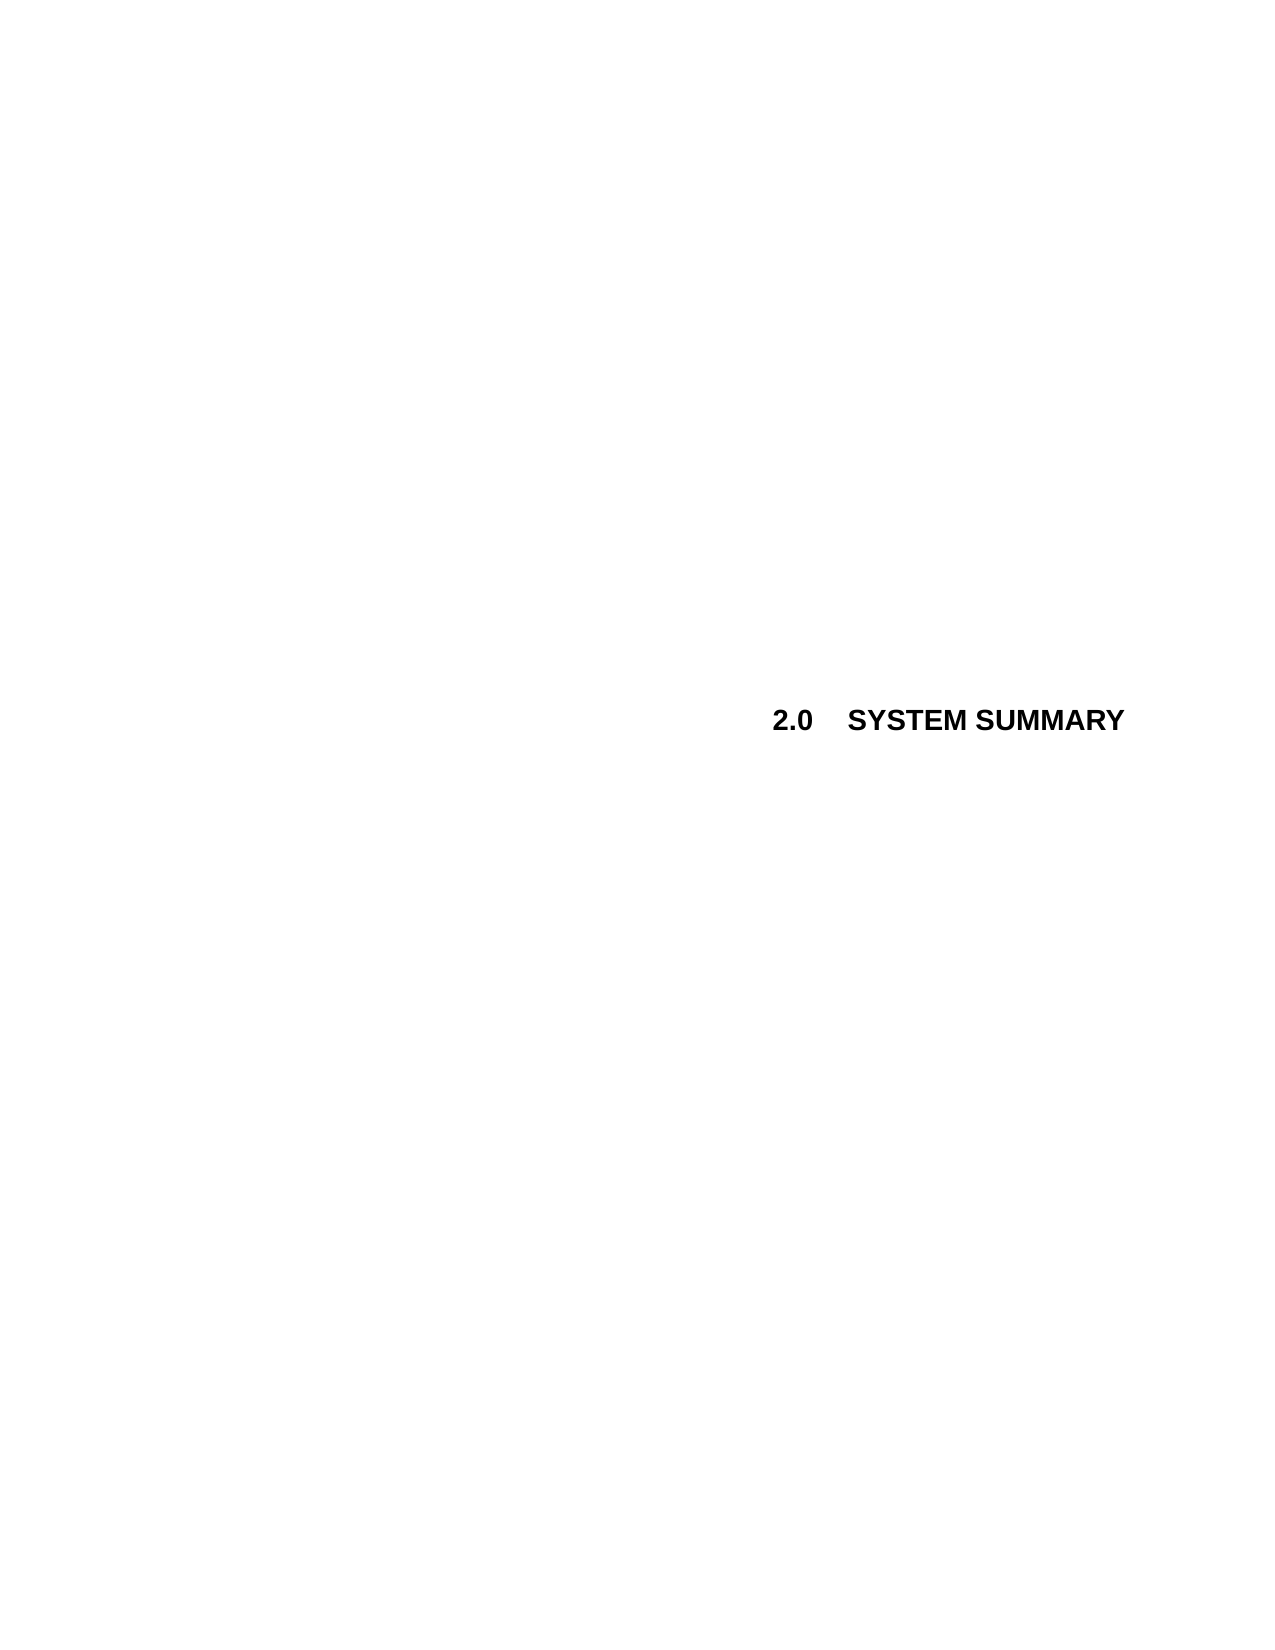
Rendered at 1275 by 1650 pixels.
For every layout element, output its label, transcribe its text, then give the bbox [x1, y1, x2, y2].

text 2.0 SYSTEM SUMMARY [150, 703, 1125, 737]
